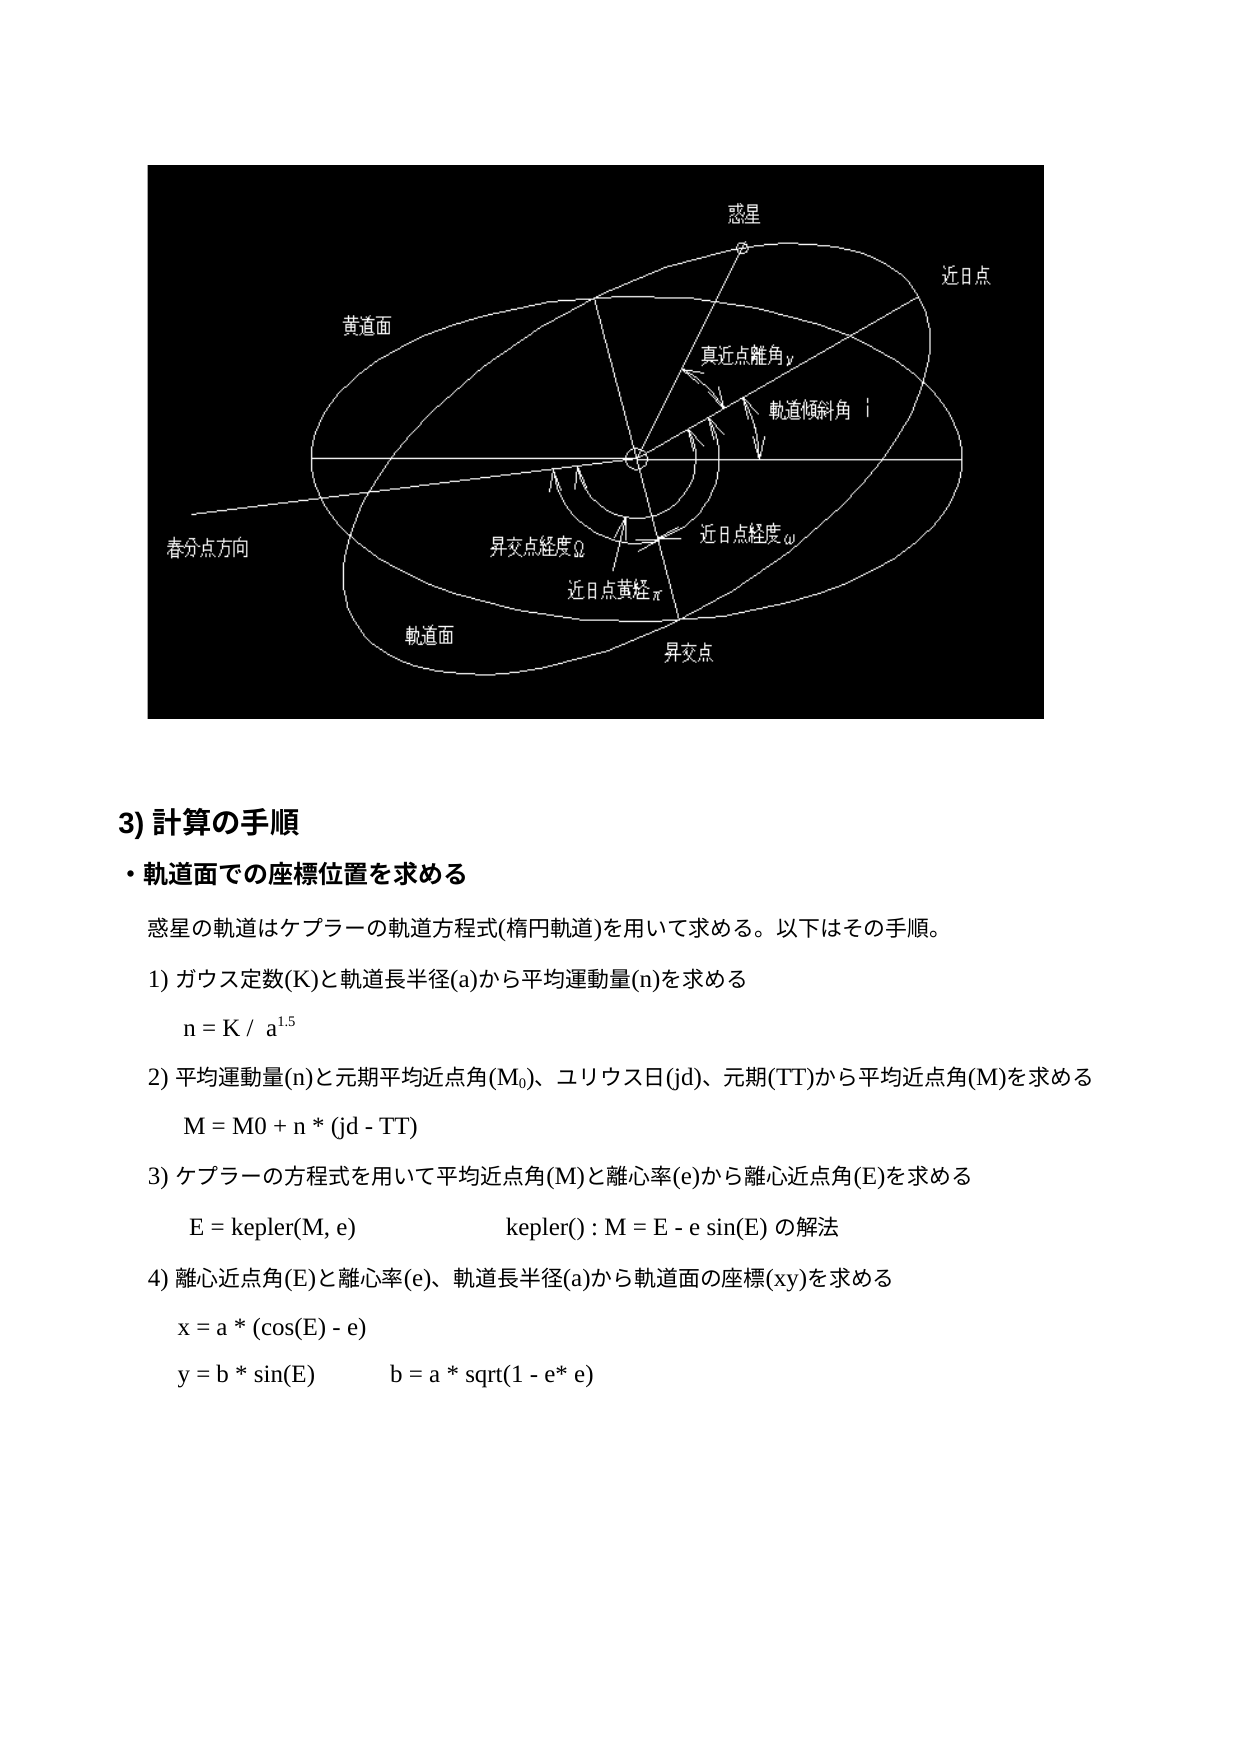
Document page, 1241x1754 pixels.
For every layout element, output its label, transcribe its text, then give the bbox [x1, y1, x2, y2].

text y = b * sin(E) b = a * sqrt(1 - e* e) [171, 1359, 1122, 1388]
text 4) 離心近点角(E)と離心率(e)、軌道長半径(a)から軌道面の座標(xy)を求める [148, 1261, 1122, 1292]
text M = M0 + n * (jd - TT) [171, 1111, 1122, 1140]
text ・軌道面での座標位置を求める [118, 855, 1122, 891]
text 1) ガウス定数(K)と軌道長半径(a)から平均運動量(n)を求める [148, 962, 1122, 993]
text x = a * (cos(E) - e) [171, 1312, 1122, 1341]
text 惑星の軌道はケプラーの軌道方程式(楕円軌道)を用いて求める。以下はその手順。 [148, 911, 1122, 943]
text 3) ケプラーの方程式を用いて平均近点角(M)と離心率(e)から離心近点角(E)を求める [148, 1159, 1122, 1191]
text n = K / a1.5 [171, 1013, 1122, 1042]
picture [147, 165, 1044, 719]
subtitle 3) 計算の手順 [118, 800, 1122, 842]
text 2) 平均運動量(n)と元期平均近点角(M0)、ユリウス日(jd)、元期(TT)から平均近点角(M)を求める [148, 1060, 1122, 1092]
text E = kepler(M, e) kepler() : M = E - e sin(E) の解法 [171, 1210, 1122, 1242]
